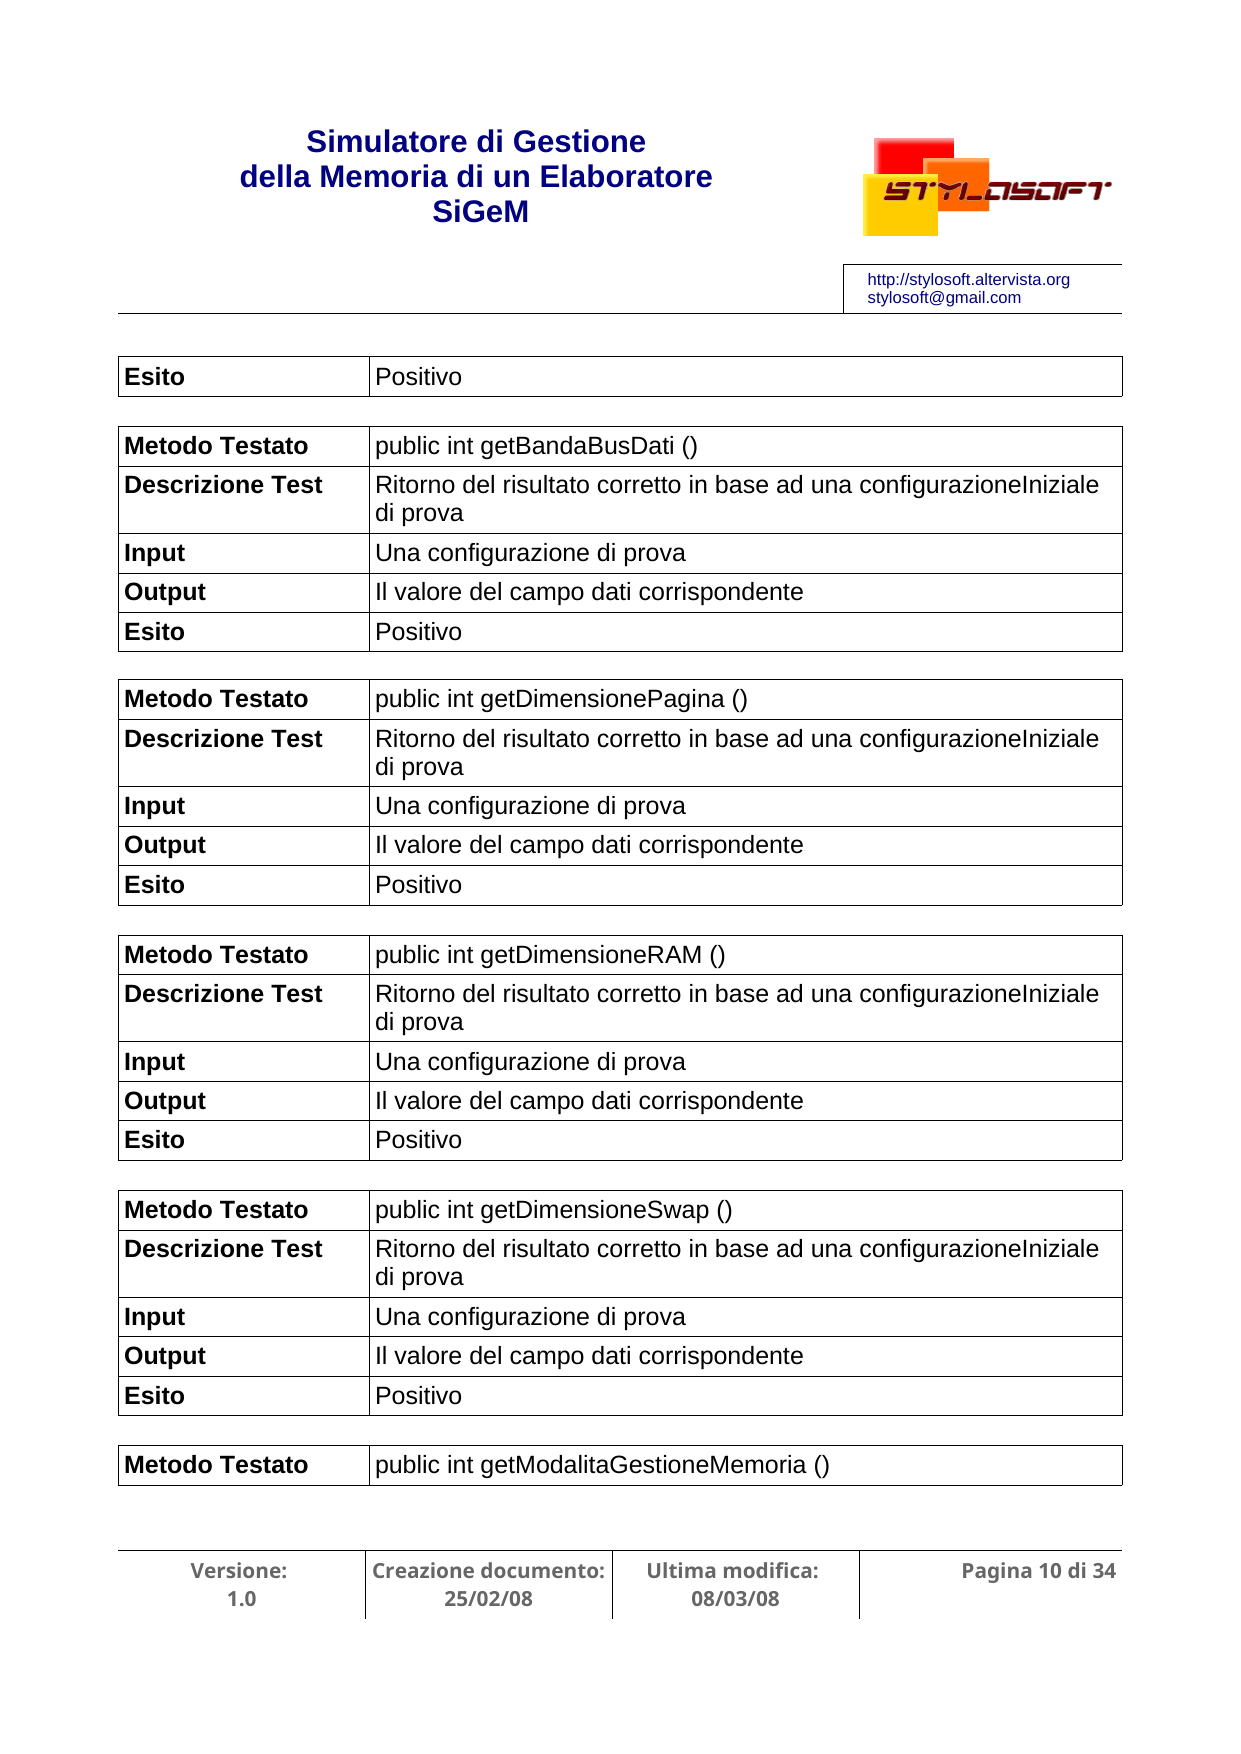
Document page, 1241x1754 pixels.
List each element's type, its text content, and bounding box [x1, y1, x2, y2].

table_cell Una configurazione di prova [370, 1042, 1122, 1081]
table_cell Positivo [370, 357, 1122, 396]
table_cell Output [119, 1082, 369, 1120]
table_cell Una configurazione di prova [370, 1298, 1122, 1336]
table_cell Esito [119, 613, 369, 651]
table_header Metodo Testato [119, 427, 369, 466]
table_cell Ritorno del risultato corretto in base ad una configurazioneIniziale di prova [370, 975, 1122, 1041]
table_cell Il valore del campo dati corrispondente [370, 1082, 1122, 1120]
table_cell Input [119, 1042, 369, 1081]
table_header public int getDimensioneRAM () [370, 936, 1122, 974]
table_header public int getModalitaGestioneMemoria () [370, 1446, 1122, 1485]
table_header Metodo Testato [119, 680, 369, 719]
table_cell Positivo [370, 1377, 1122, 1415]
table_cell Ritorno del risultato corretto in base ad una configurazioneIniziale di prova [370, 467, 1122, 533]
table_cell Una configurazione di prova [370, 534, 1122, 572]
table_cell Input [119, 787, 369, 826]
table_cell Ritorno del risultato corretto in base ad una configurazioneIniziale di prova [370, 1231, 1122, 1297]
table_cell Positivo [370, 613, 1122, 651]
table_cell Esito [119, 866, 369, 904]
picture [848, 123, 1117, 247]
table_cell Output [119, 574, 369, 612]
table_cell Output [119, 1337, 369, 1376]
table_cell Esito [119, 357, 369, 396]
table_cell Ritorno del risultato corretto in base ad una configurazioneIniziale di prova [370, 720, 1122, 786]
table_header Metodo Testato [119, 936, 369, 974]
table_cell Input [119, 534, 369, 572]
table_cell Descrizione Test [119, 467, 369, 533]
table_cell Positivo [370, 866, 1122, 904]
table_cell Input [119, 1298, 369, 1336]
table_header Metodo Testato [119, 1191, 369, 1229]
table_cell Il valore del campo dati corrispondente [370, 574, 1122, 612]
table_header public int getBandaBusDati () [370, 427, 1122, 466]
table_cell Positivo [370, 1121, 1122, 1160]
table_cell Esito [119, 1377, 369, 1415]
table_cell Il valore del campo dati corrispondente [370, 1337, 1122, 1376]
table_cell Esito [119, 1121, 369, 1160]
table_cell Descrizione Test [119, 975, 369, 1041]
table_cell Descrizione Test [119, 720, 369, 786]
table_header public int getDimensioneSwap () [370, 1191, 1122, 1229]
table_cell Output [119, 827, 369, 865]
table_cell Una configurazione di prova [370, 787, 1122, 826]
table_header Metodo Testato [119, 1446, 369, 1485]
table_cell Il valore del campo dati corrispondente [370, 827, 1122, 865]
table_cell Descrizione Test [119, 1231, 369, 1297]
table_header public int getDimensionePagina () [370, 680, 1122, 719]
